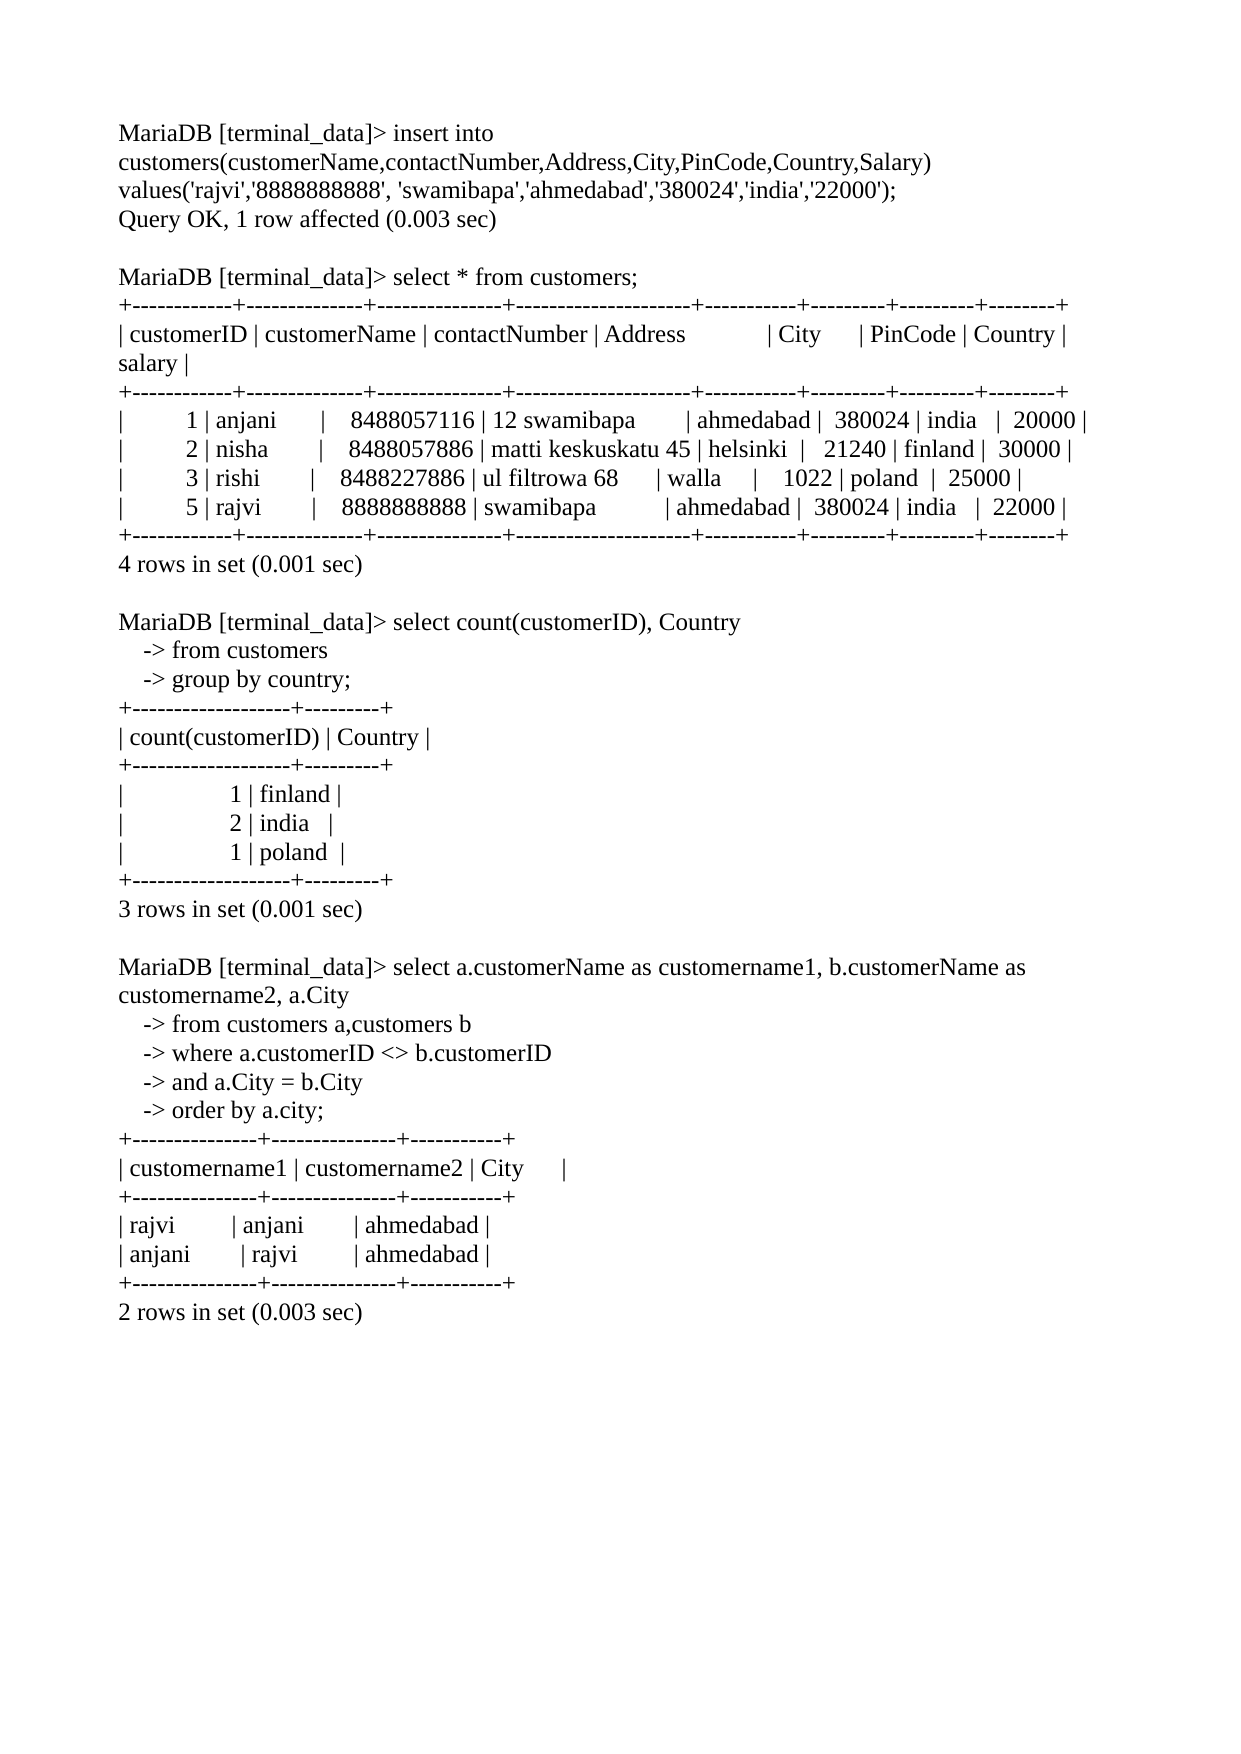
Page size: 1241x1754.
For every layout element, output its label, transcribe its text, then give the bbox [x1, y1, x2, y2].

text +-------------------+---------+ [118, 751, 1122, 779]
text -> order by a.city; [118, 1096, 1122, 1124]
text MariaDB [terminal_data]> insert into customers(customerName,contactNumber,Address,City,PinCode,Country,Salary) values('rajvi','8888888888', 'swamibapa','ahmedabad','380024','india','22000'); [118, 118, 1122, 204]
text MariaDB [terminal_data]> select count(customerID), Country [118, 607, 1122, 636]
text MariaDB [terminal_data]> select * from customers; [118, 262, 1122, 291]
text | customername1 | customername2 | City | [118, 1153, 1122, 1182]
text +-------------------+---------+ [118, 866, 1122, 894]
text | 2 | nisha | 8488057886 | matti keskuskatu 45 | helsinki | 21240 | finland | 30000 | [118, 434, 1122, 463]
text | 1 | anjani | 8488057116 | 12 swamibapa | ahmedabad | 380024 | india | 20000 | [118, 406, 1122, 434]
text | count(customerID) | Country | [118, 722, 1122, 751]
text 4 rows in set (0.001 sec) [118, 549, 1122, 578]
text | 1 | finland | [118, 779, 1122, 808]
text | rajvi | anjani | ahmedabad | [118, 1211, 1122, 1239]
text | 1 | poland | [118, 837, 1122, 866]
text +---------------+---------------+-----------+ [118, 1182, 1122, 1211]
text | 2 | india | [118, 808, 1122, 837]
text | 5 | rajvi | 8888888888 | swamibapa | ahmedabad | 380024 | india | 22000 | [118, 492, 1122, 521]
text -> from customers [118, 636, 1122, 664]
text +------------+--------------+---------------+---------------------+-----------+---------+---------+--------+ [118, 291, 1122, 319]
text 3 rows in set (0.001 sec) [118, 894, 1122, 923]
text -> where a.customerID <> b.customerID [118, 1038, 1122, 1067]
text +------------+--------------+---------------+---------------------+-----------+---------+---------+--------+ [118, 377, 1122, 406]
text 2 rows in set (0.003 sec) [118, 1297, 1122, 1326]
text | customerID | customerName | contactNumber | Address | City | PinCode | Country | salary | [118, 319, 1122, 377]
text MariaDB [terminal_data]> select a.customerName as customername1, b.customerName as customername2, a.City [118, 952, 1122, 1009]
text +---------------+---------------+-----------+ [118, 1124, 1122, 1153]
text -> from customers a,customers b [118, 1009, 1122, 1038]
text +---------------+---------------+-----------+ [118, 1268, 1122, 1297]
text Query OK, 1 row affected (0.003 sec) [118, 204, 1122, 233]
text +------------+--------------+---------------+---------------------+-----------+---------+---------+--------+ [118, 521, 1122, 549]
text | anjani | rajvi | ahmedabad | [118, 1239, 1122, 1268]
text +-------------------+---------+ [118, 693, 1122, 722]
text | 3 | rishi | 8488227886 | ul filtrowa 68 | walla | 1022 | poland | 25000 | [118, 463, 1122, 492]
text -> and a.City = b.City [118, 1067, 1122, 1096]
text -> group by country; [118, 664, 1122, 693]
